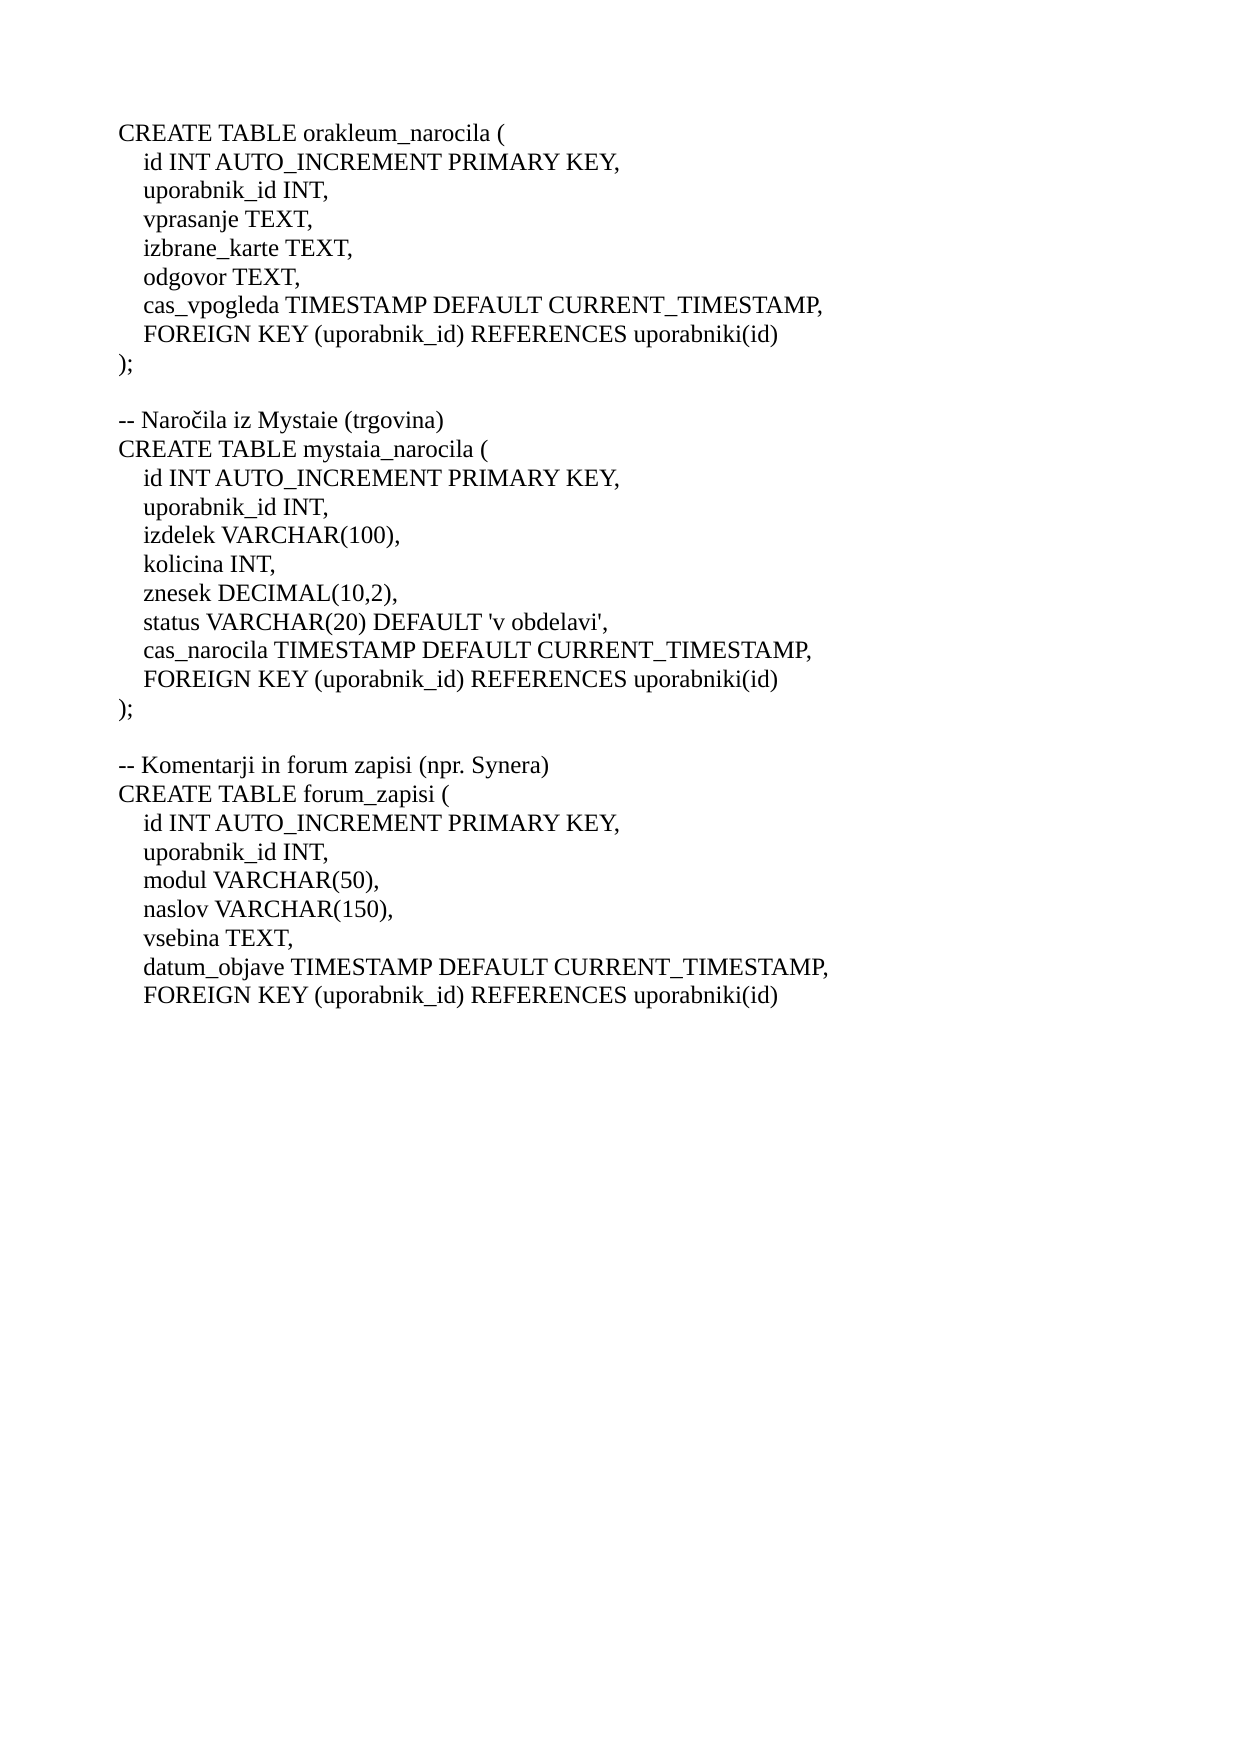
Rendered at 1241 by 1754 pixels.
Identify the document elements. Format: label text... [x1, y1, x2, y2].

text uporabnik_id INT, [118, 837, 1122, 866]
text CREATE TABLE mystaia_narocila ( [118, 434, 1122, 463]
text uporabnik_id INT, [118, 176, 1122, 204]
text id INT AUTO_INCREMENT PRIMARY KEY, [118, 808, 1122, 837]
text ); [118, 348, 1122, 377]
text uporabnik_id INT, [118, 492, 1122, 521]
text id INT AUTO_INCREMENT PRIMARY KEY, [118, 147, 1122, 176]
text znesek DECIMAL(10,2), [118, 578, 1122, 607]
text -- Naročila iz Mystaie (trgovina) [118, 406, 1122, 434]
text FOREIGN KEY (uporabnik_id) REFERENCES uporabniki(id) [118, 319, 1122, 348]
text ); [118, 693, 1122, 722]
text izdelek VARCHAR(100), [118, 521, 1122, 549]
text -- Komentarji in forum zapisi (npr. Synera) [118, 751, 1122, 779]
text odgovor TEXT, [118, 262, 1122, 291]
text id INT AUTO_INCREMENT PRIMARY KEY, [118, 463, 1122, 492]
text cas_narocila TIMESTAMP DEFAULT CURRENT_TIMESTAMP, [118, 636, 1122, 664]
text kolicina INT, [118, 549, 1122, 578]
text FOREIGN KEY (uporabnik_id) REFERENCES uporabniki(id) [118, 664, 1122, 693]
text vprasanje TEXT, [118, 204, 1122, 233]
text status VARCHAR(20) DEFAULT 'v obdelavi', [118, 607, 1122, 636]
text CREATE TABLE orakleum_narocila ( [118, 118, 1122, 147]
text izbrane_karte TEXT, [118, 233, 1122, 262]
text naslov VARCHAR(150), [118, 894, 1122, 923]
text CREATE TABLE forum_zapisi ( [118, 779, 1122, 808]
text modul VARCHAR(50), [118, 866, 1122, 894]
text FOREIGN KEY (uporabnik_id) REFERENCES uporabniki(id) [118, 981, 1122, 1009]
text datum_objave TIMESTAMP DEFAULT CURRENT_TIMESTAMP, [118, 952, 1122, 981]
text cas_vpogleda TIMESTAMP DEFAULT CURRENT_TIMESTAMP, [118, 291, 1122, 319]
text vsebina TEXT, [118, 923, 1122, 952]
